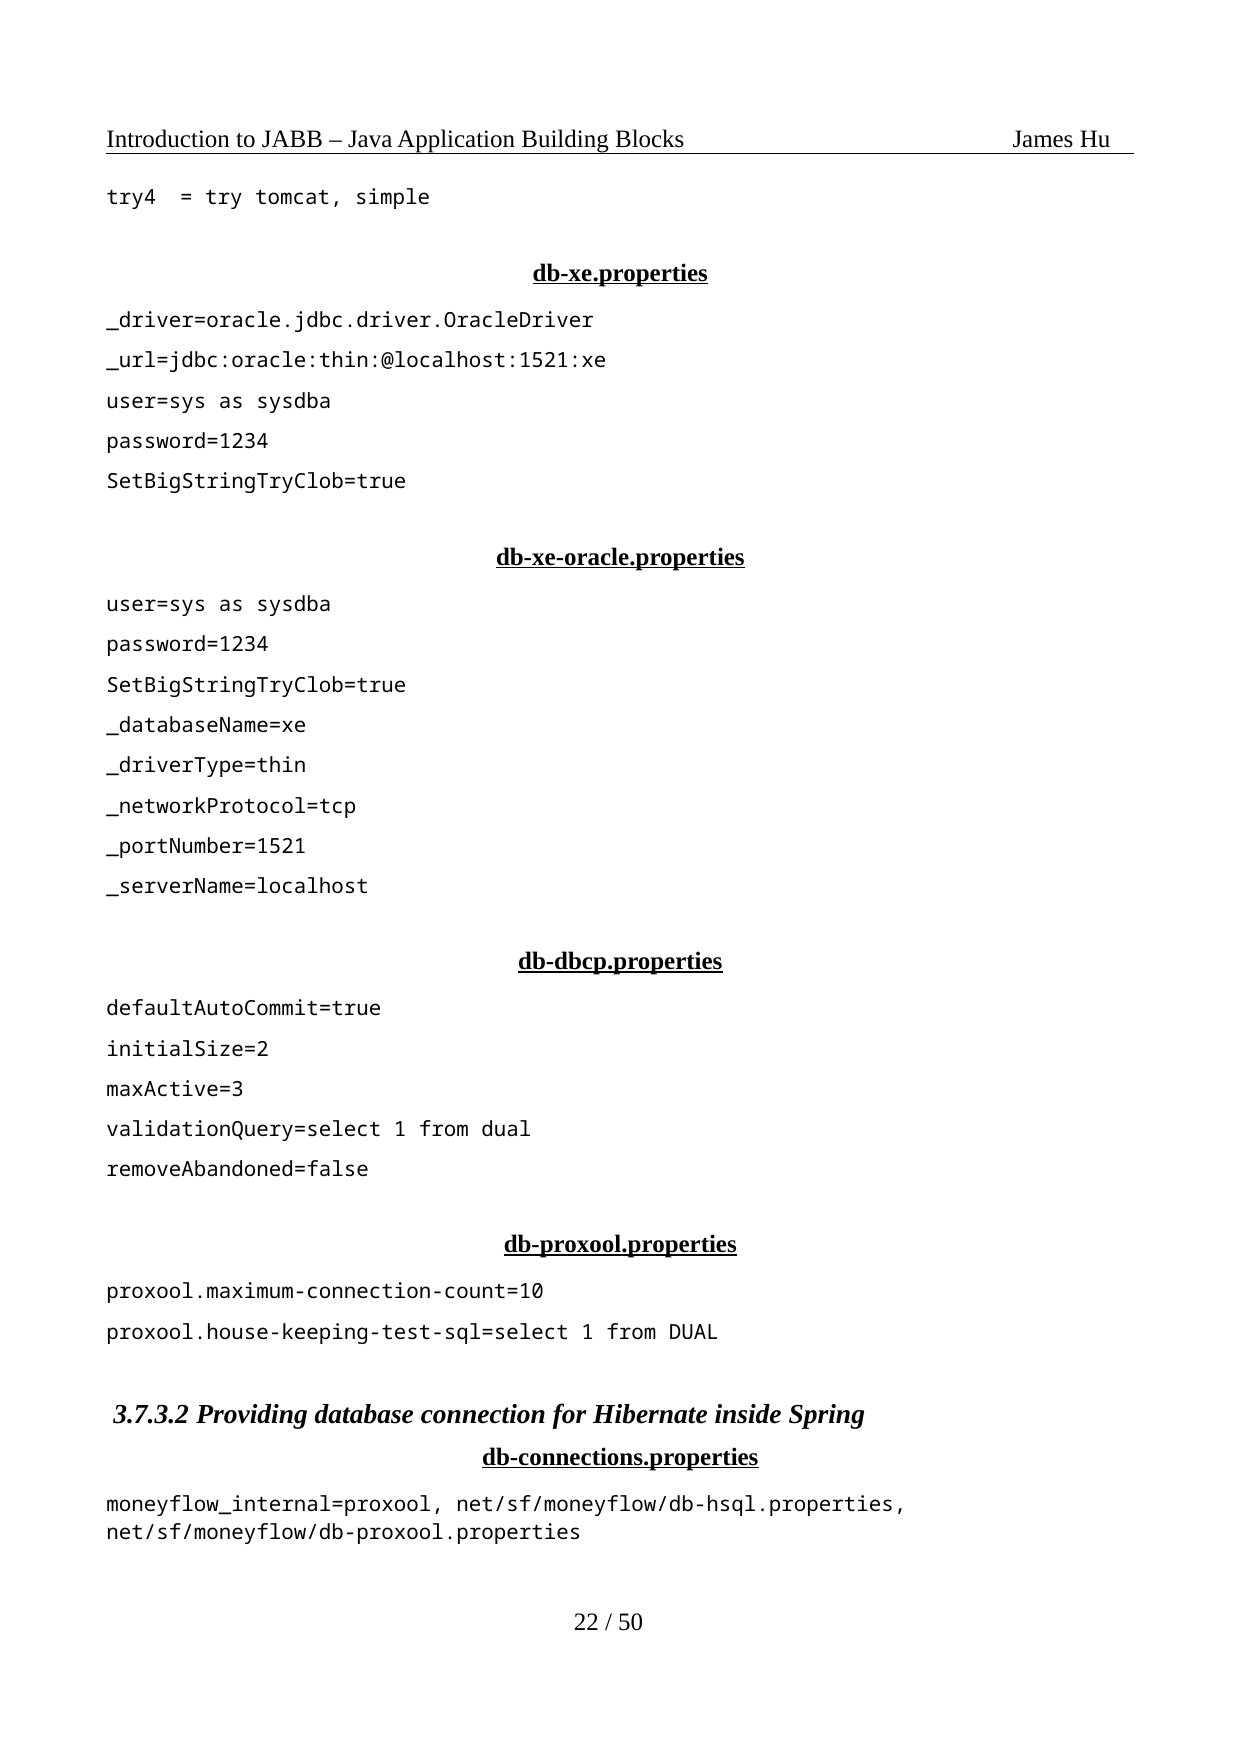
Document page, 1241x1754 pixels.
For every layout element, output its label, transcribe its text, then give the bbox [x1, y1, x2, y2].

text db-proxool.properties [106, 1229, 1134, 1258]
text _driverType=thin [106, 751, 1134, 779]
text proxool.house-keeping-test-sql=select 1 from DUAL [106, 1317, 1134, 1345]
text _serverName=localhost [106, 871, 1134, 900]
text db-xe-oracle.properties [106, 542, 1134, 571]
text db-dbcp.properties [106, 946, 1134, 975]
text proxool.maximum-connection-count=10 [106, 1276, 1134, 1305]
text _driver=oracle.jdbc.driver.OracleDriver [106, 305, 1134, 334]
text password=1234 [106, 629, 1134, 658]
text _databaseName=xe [106, 710, 1134, 739]
text user=sys as sysdba [106, 589, 1134, 618]
subtitle Providing database connection for Hibernate inside Spring [106, 1398, 1134, 1430]
text user=sys as sysdba [106, 386, 1134, 414]
text db-connections.properties [106, 1442, 1134, 1471]
text validationQuery=select 1 from dual [106, 1114, 1134, 1143]
text SetBigStringTryClob=true [106, 670, 1134, 698]
text _networkProtocol=tcp [106, 791, 1134, 819]
text _url=jdbc:oracle:thin:@localhost:1521:xe [106, 346, 1134, 374]
text defaultAutoCommit=true [106, 993, 1134, 1022]
text try4 = try tomcat, simple [106, 182, 1134, 211]
text moneyflow_internal=proxool, net/sf/moneyflow/db-hsql.properties, net/sf/moneyflow/db-proxool.properties [106, 1489, 1134, 1546]
text db-xe.properties [106, 258, 1134, 287]
text removeAbandoned=false [106, 1154, 1134, 1183]
text _portNumber=1521 [106, 831, 1134, 859]
text initialSize=2 [106, 1034, 1134, 1062]
text SetBigStringTryClob=true [106, 466, 1134, 495]
text password=1234 [106, 426, 1134, 454]
text maxActive=3 [106, 1074, 1134, 1102]
